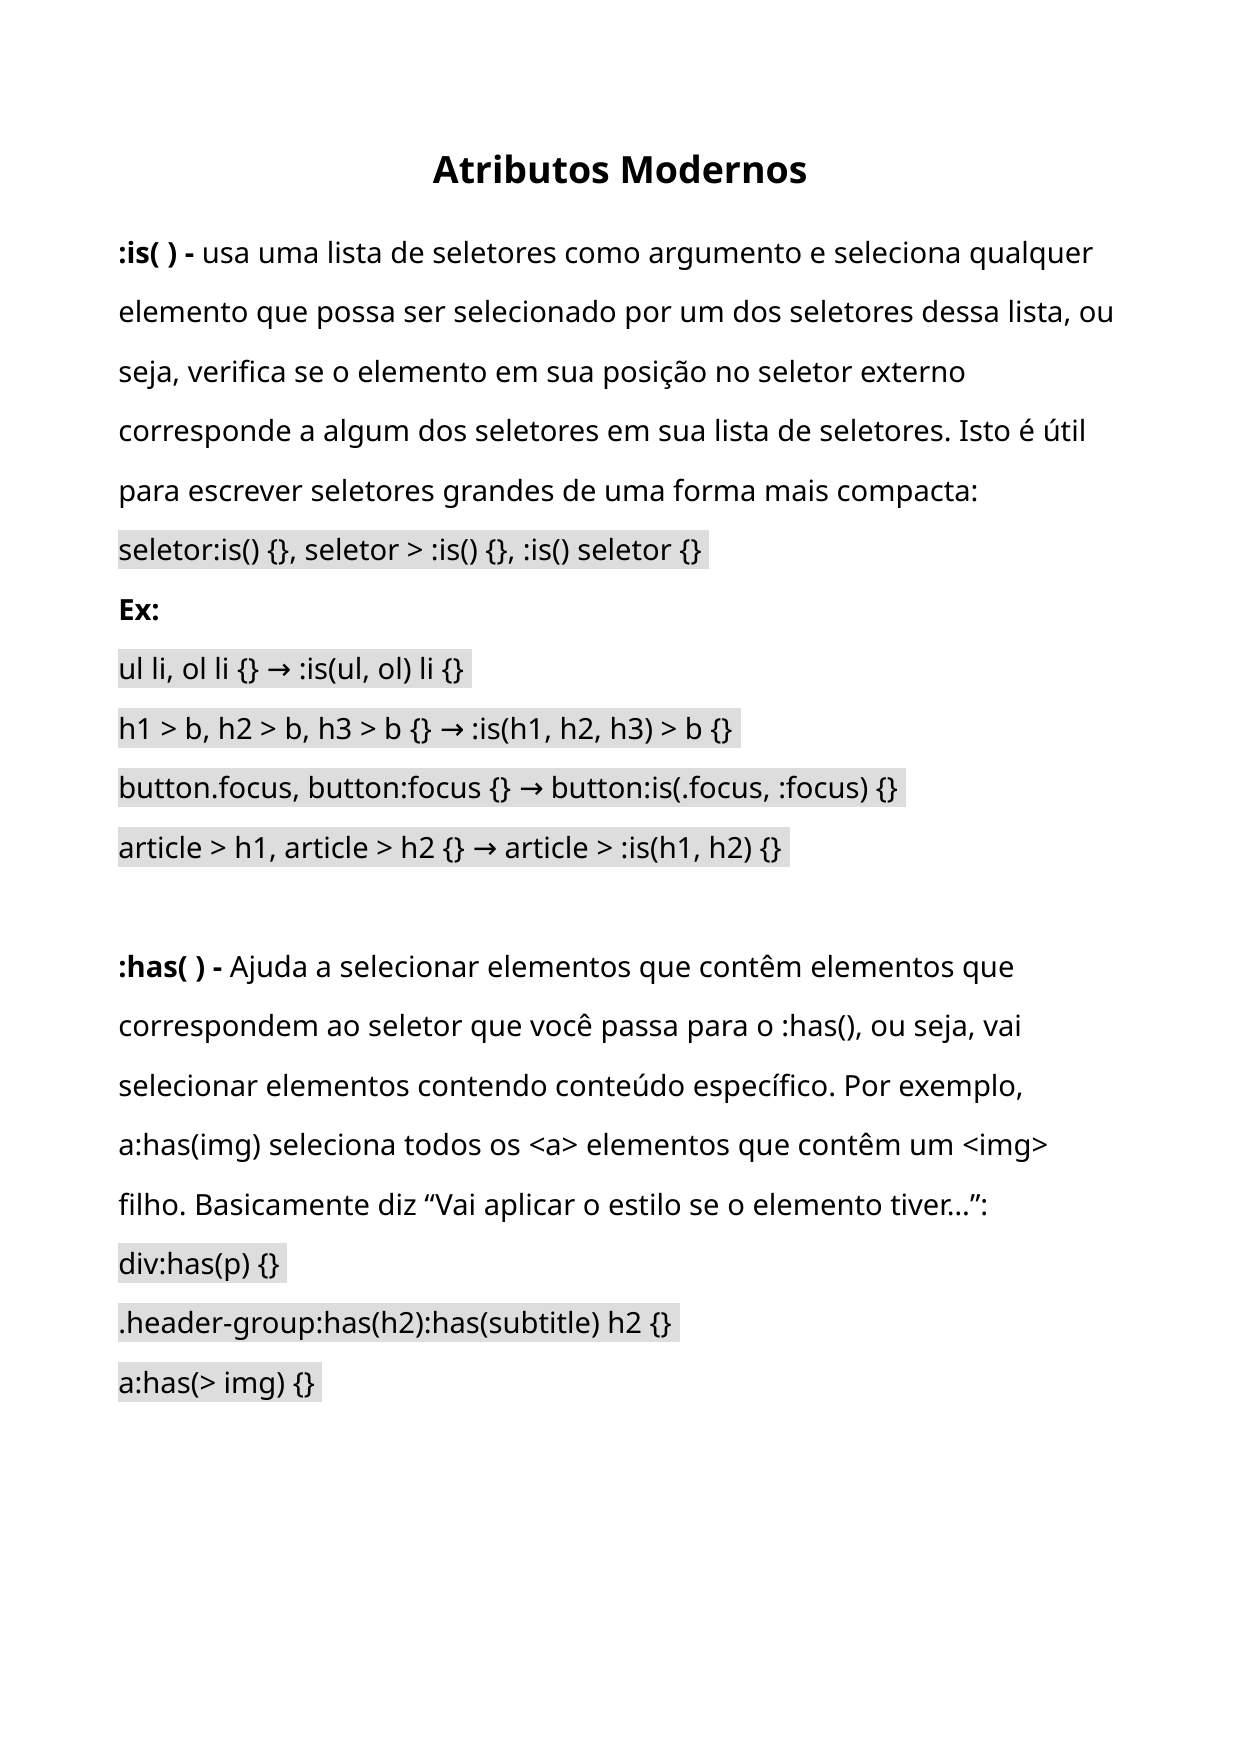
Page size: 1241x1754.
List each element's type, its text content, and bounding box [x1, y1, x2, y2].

text ul li, ol li {} → :is(ul, ol) li {} [118, 648, 1122, 688]
subtitle Atributos Modernos [118, 143, 1122, 194]
text div:has(p) {} [118, 1243, 1122, 1283]
text article > h1, article > h2 {} → article > :is(h1, h2) {} [118, 827, 1122, 867]
text :has( ) - Ajuda a selecionar elementos que contêm elementos que correspondem ao seletor que você passa para o :has(), ou seja, vai selecionar elementos contendo conteúdo específico. Por exemplo, a:has(img) seleciona todos os <a> elementos que contêm um <img> filho. Basicamente diz “Vai aplicar o estilo se o elemento tiver…”: [118, 946, 1122, 1223]
text h1 > b, h2 > b, h3 > b {} → :is(h1, h2, h3) > b {} [118, 708, 1122, 748]
text :is( ) - usa uma lista de seletores como argumento e seleciona qualquer elemento que possa ser selecionado por um dos seletores dessa lista, ou seja, verifica se o elemento em sua posição no seletor externo corresponde a algum dos seletores em sua lista de seletores. Isto é útil para escrever seletores grandes de uma forma mais compacta: seletor:is() {}, seletor > :is() {}, :is() seletor {} [118, 232, 1122, 569]
text Ex: [118, 589, 1122, 629]
text a:has(> img) {} [118, 1362, 1122, 1402]
text .header-group:has(h2):has(subtitle) h2 {} [118, 1303, 1122, 1342]
text button.focus, button:focus {} → button:is(.focus, :focus) {} [118, 767, 1122, 807]
